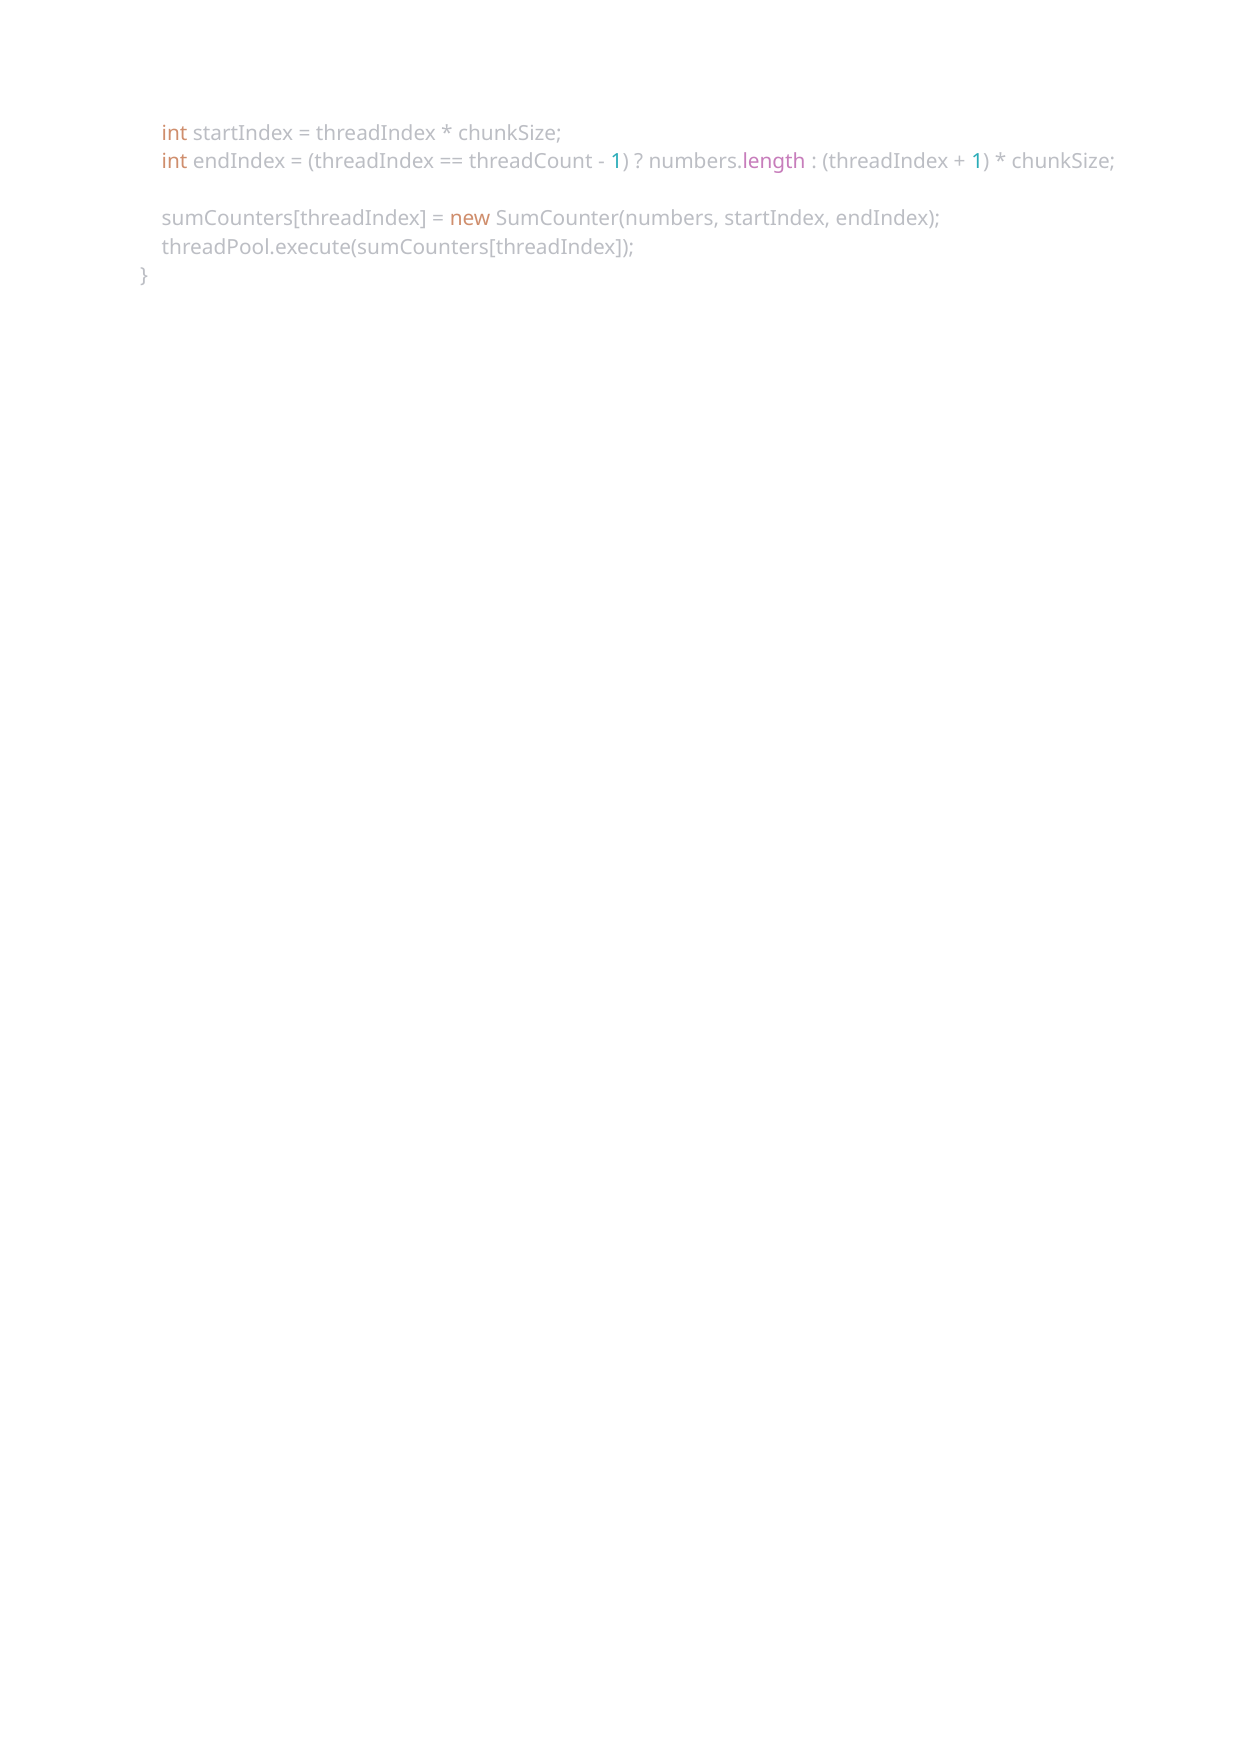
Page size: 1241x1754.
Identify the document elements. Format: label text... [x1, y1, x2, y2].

text private static long measureSingleThreadPerformance(int[] numbers) { long startTime = System.currentTimeMillis(); long sum = computeSumSingleThread(numbers); long executionTime = System.currentTimeMillis() - startTime; System.out.println("Однопоточне обчислення:"); System.out.println("Сума: " + sum); System.out.println("Час виконання: " + executionTime + " мс"); return sum; } private static long measureMultiThreadRunnablePerformance(int[] numbers) throws InterruptedException { long startTime = System.currentTimeMillis(); long sum = computeSumMultiThreadRunnable(numbers, THREAD_COUNT); long executionTime = System.currentTimeMillis() - startTime; System.out.println("\nБагатопоточне обчислення (Runnable):"); System.out.println("Сума: " + sum); System.out.println("Час виконання: " + executionTime + " мс"); return sum; } private static long measureMultiThreadCallablePerformance(int[] numbers) throws Exception { long startTime = System.currentTimeMillis(); long sum = computeSumMultiThreadCallable(numbers, THREAD_COUNT); long executionTime = System.currentTimeMillis() - startTime; System.out.println("\nБагатопоточне обчислення (Callable):"); System.out.println("Сума: " + sum); System.out.println("Час виконання: " + executionTime + " мс"); return sum; } private static long computeSumSingleThread(int[] numbers) { long totalSum = 0; for (int value : numbers) { totalSum += value; } return totalSum; } private static long computeSumMultiThreadRunnable(int[] numbers, int threadCount) throws InterruptedException { ExecutorService threadPool = Executors.newFixedThreadPool(threadCount); int chunkSize = numbers.length / threadCount; SumCounter[] sumCounters = new SumCounter[threadCount]; for (int threadIndex = 0; threadIndex < threadCount; threadIndex++) { int startIndex = threadIndex * chunkSize; int endIndex = (threadIndex == threadCount - 1) ? numbers.length : (threadIndex + 1) * chunkSize; sumCounters[threadIndex] = new SumCounter(numbers, startIndex, endIndex); threadPool.execute(sumCounters[threadIndex]); } [118, 118, 1122, 289]
